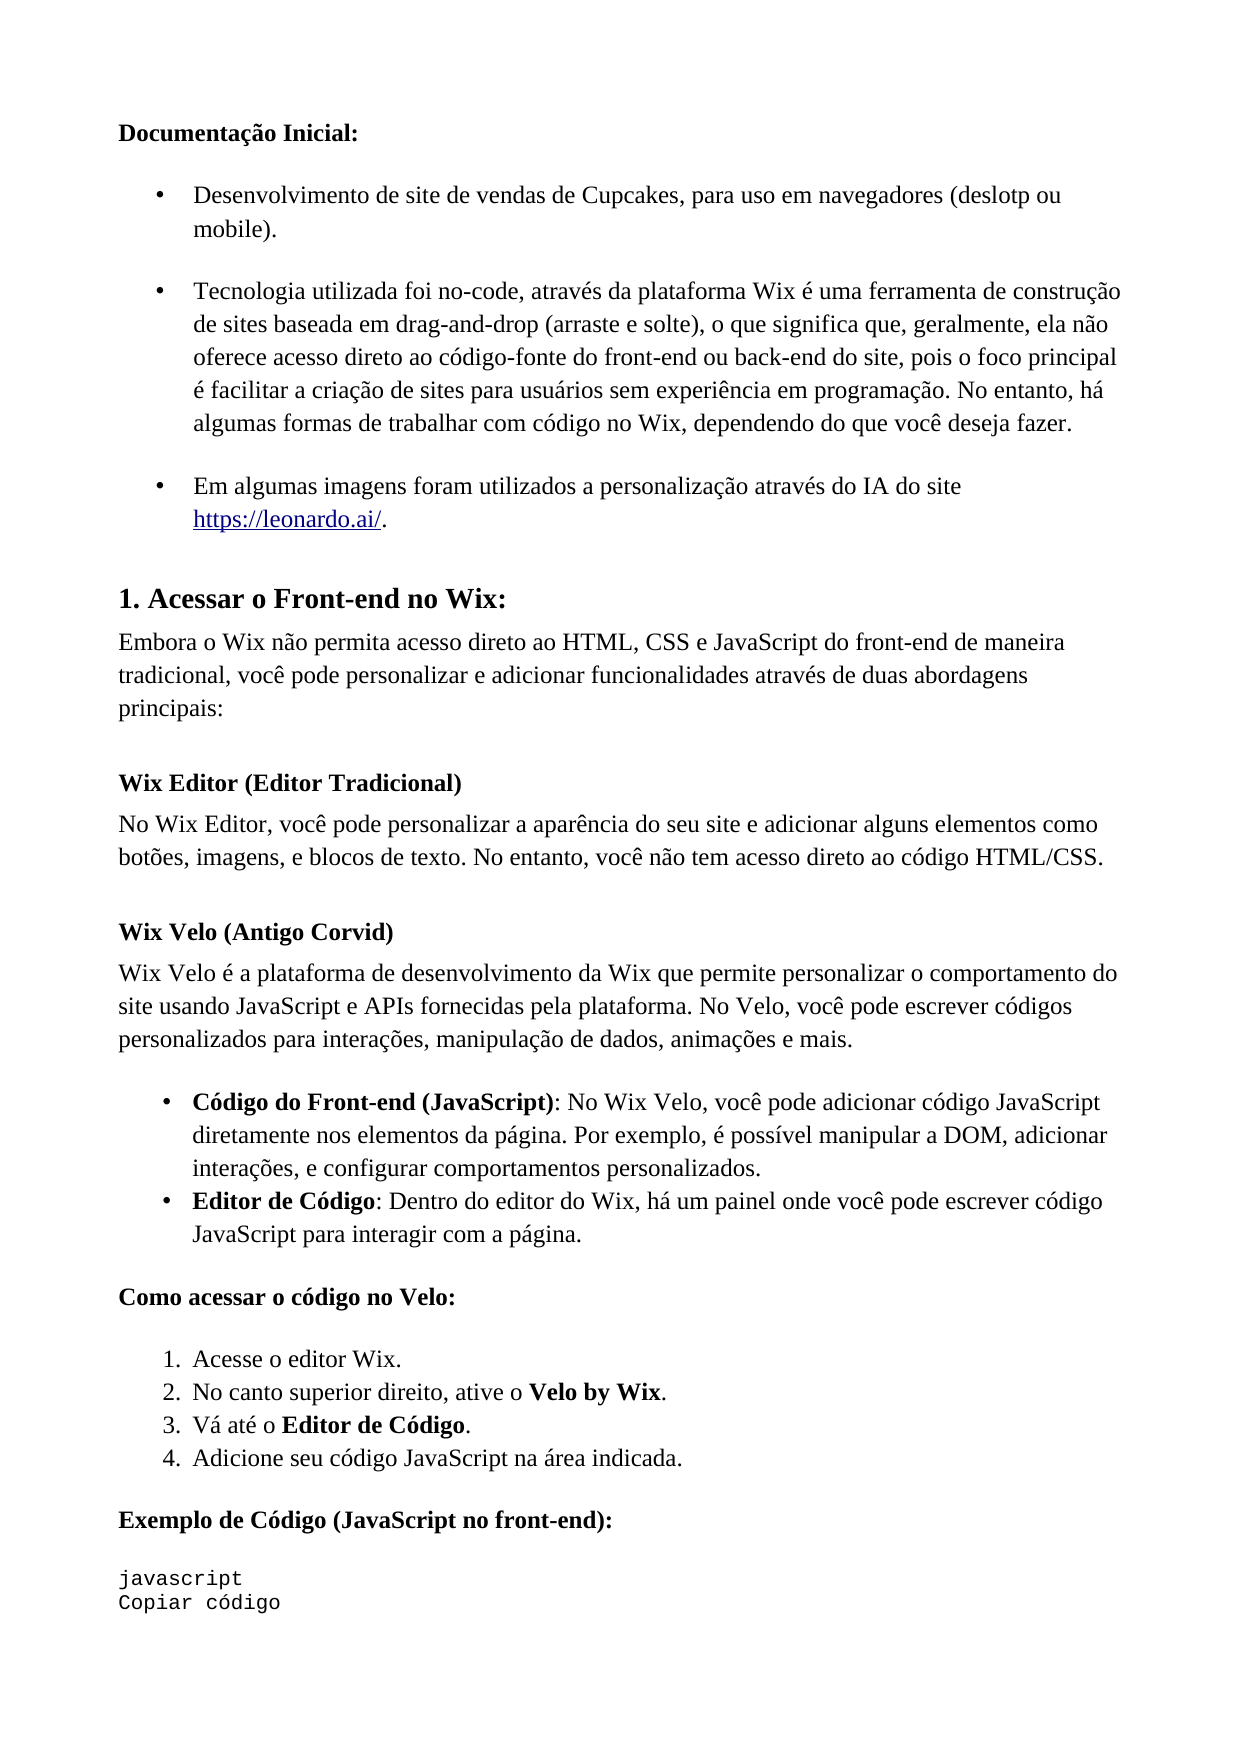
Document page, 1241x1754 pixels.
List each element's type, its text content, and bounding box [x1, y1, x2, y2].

list Código do Front-end (JavaScript): No Wix Velo, você pode adicionar código JavaScript diretamente nos elementos da página. Por exemplo, é possível manipular a DOM, adicionar interações, e configurar comportamentos personalizados. [162, 1087, 1122, 1182]
list Editor de Código: Dentro do editor do Wix, há um painel onde você pode escrever código JavaScript para interagir com a página. [162, 1186, 1122, 1248]
text Como acessar o código no Velo: [118, 1282, 1122, 1310]
text Copiar código [118, 1592, 1122, 1615]
list Em algumas imagens foram utilizados a personalização através do IA do site https://leonardo.ai/. [156, 471, 1122, 532]
list Acesse o editor Wix. [162, 1344, 1122, 1373]
list Vá até o Editor de Código. [162, 1410, 1122, 1439]
subtitle Wix Editor (Editor Tradicional) [118, 768, 1122, 797]
text No Wix Editor, você pode personalizar a aparência do seu site e adicionar alguns elementos como botões, imagens, e blocos de texto. No entanto, você não tem acesso direto ao código HTML/CSS. [118, 809, 1122, 871]
list Adicione seu código JavaScript na área indicada. [162, 1443, 1122, 1472]
subtitle 1. Acessar o Front-end no Wix: [118, 581, 1122, 614]
list No canto superior direito, ative o Velo by Wix. [162, 1377, 1122, 1406]
text javascript [118, 1568, 1122, 1592]
text Embora o Wix não permita acesso direto ao HTML, CSS e JavaScript do front-end de maneira tradicional, você pode personalizar e adicionar funcionalidades através de duas abordagens principais: [118, 627, 1122, 722]
list Tecnologia utilizada foi no-code, através da plataforma Wix é uma ferramenta de construção de sites baseada em drag-and-drop (arraste e solte), o que significa que, geralmente, ela não oferece acesso direto ao código-fonte do front-end ou back-end do site, pois o foco principal é facilitar a criação de sites para usuários sem experiência em programação. No entanto, há algumas formas de trabalhar com código no Wix, dependendo do que você deseja fazer. [156, 276, 1122, 437]
subtitle Wix Velo (Antigo Corvid) [118, 917, 1122, 946]
text Wix Velo é a plataforma de desenvolvimento da Wix que permite personalizar o comportamento do site usando JavaScript e APIs fornecidas pela plataforma. No Velo, você pode escrever códigos personalizados para interações, manipulação de dados, animações e mais. [118, 958, 1122, 1053]
text Documentação Inicial: [118, 118, 1122, 147]
text Exemplo de Código (JavaScript no front-end): [118, 1506, 1122, 1534]
list Desenvolvimento de site de vendas de Cupcakes, para uso em navegadores (deslotp ou mobile). [156, 181, 1122, 242]
